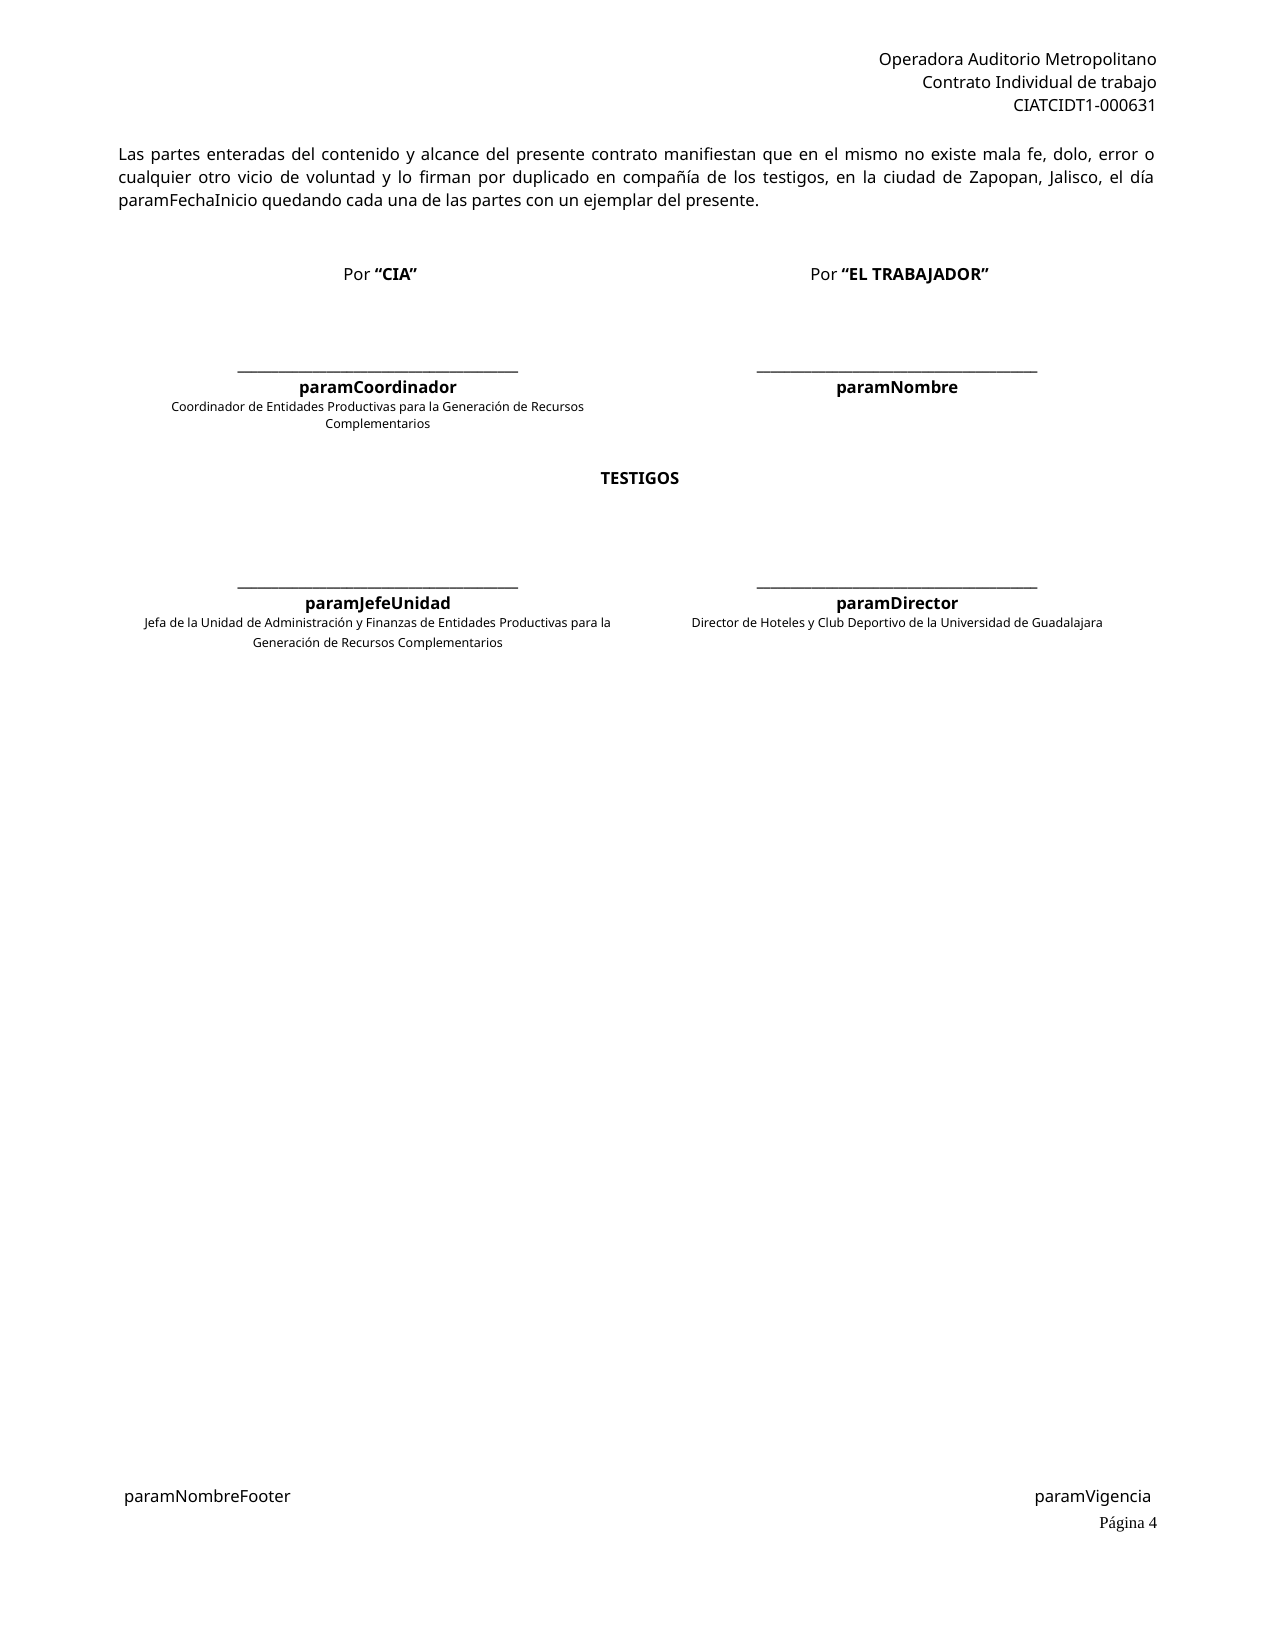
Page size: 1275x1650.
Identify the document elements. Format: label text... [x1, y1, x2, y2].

table_header Por “CIA” _________________________________________ paramCoordinador Coordinador de Entidades Productivas para la Generación de Recursos Complementarios [118, 256, 637, 461]
table_cell _________________________________________ paramJefeUnidad Jefa de la Unidad de Administración y Finanzas de Entidades Productivas para la Generación de Recursos Complementarios [118, 495, 637, 659]
table_cell TESTIGOS [118, 461, 1157, 495]
table_header Por “EL TRABAJADOR” _________________________________________ paramNombre [638, 256, 1157, 461]
text Las partes enteradas del contenido y alcance del presente contrato manifiestan que en el mismo no existe mala fe, dolo, error o cualquier otro vicio de voluntad y lo firman por duplicado en compañía de los testigos, en la ciudad de Zapopan, Jalisco, el día paramFechaInicio quedando cada una de las partes con un ejemplar del presente. [118, 143, 1157, 211]
table_cell _________________________________________ paramDirector Director de Hoteles y Club Deportivo de la Universidad de Guadalajara [638, 495, 1157, 659]
